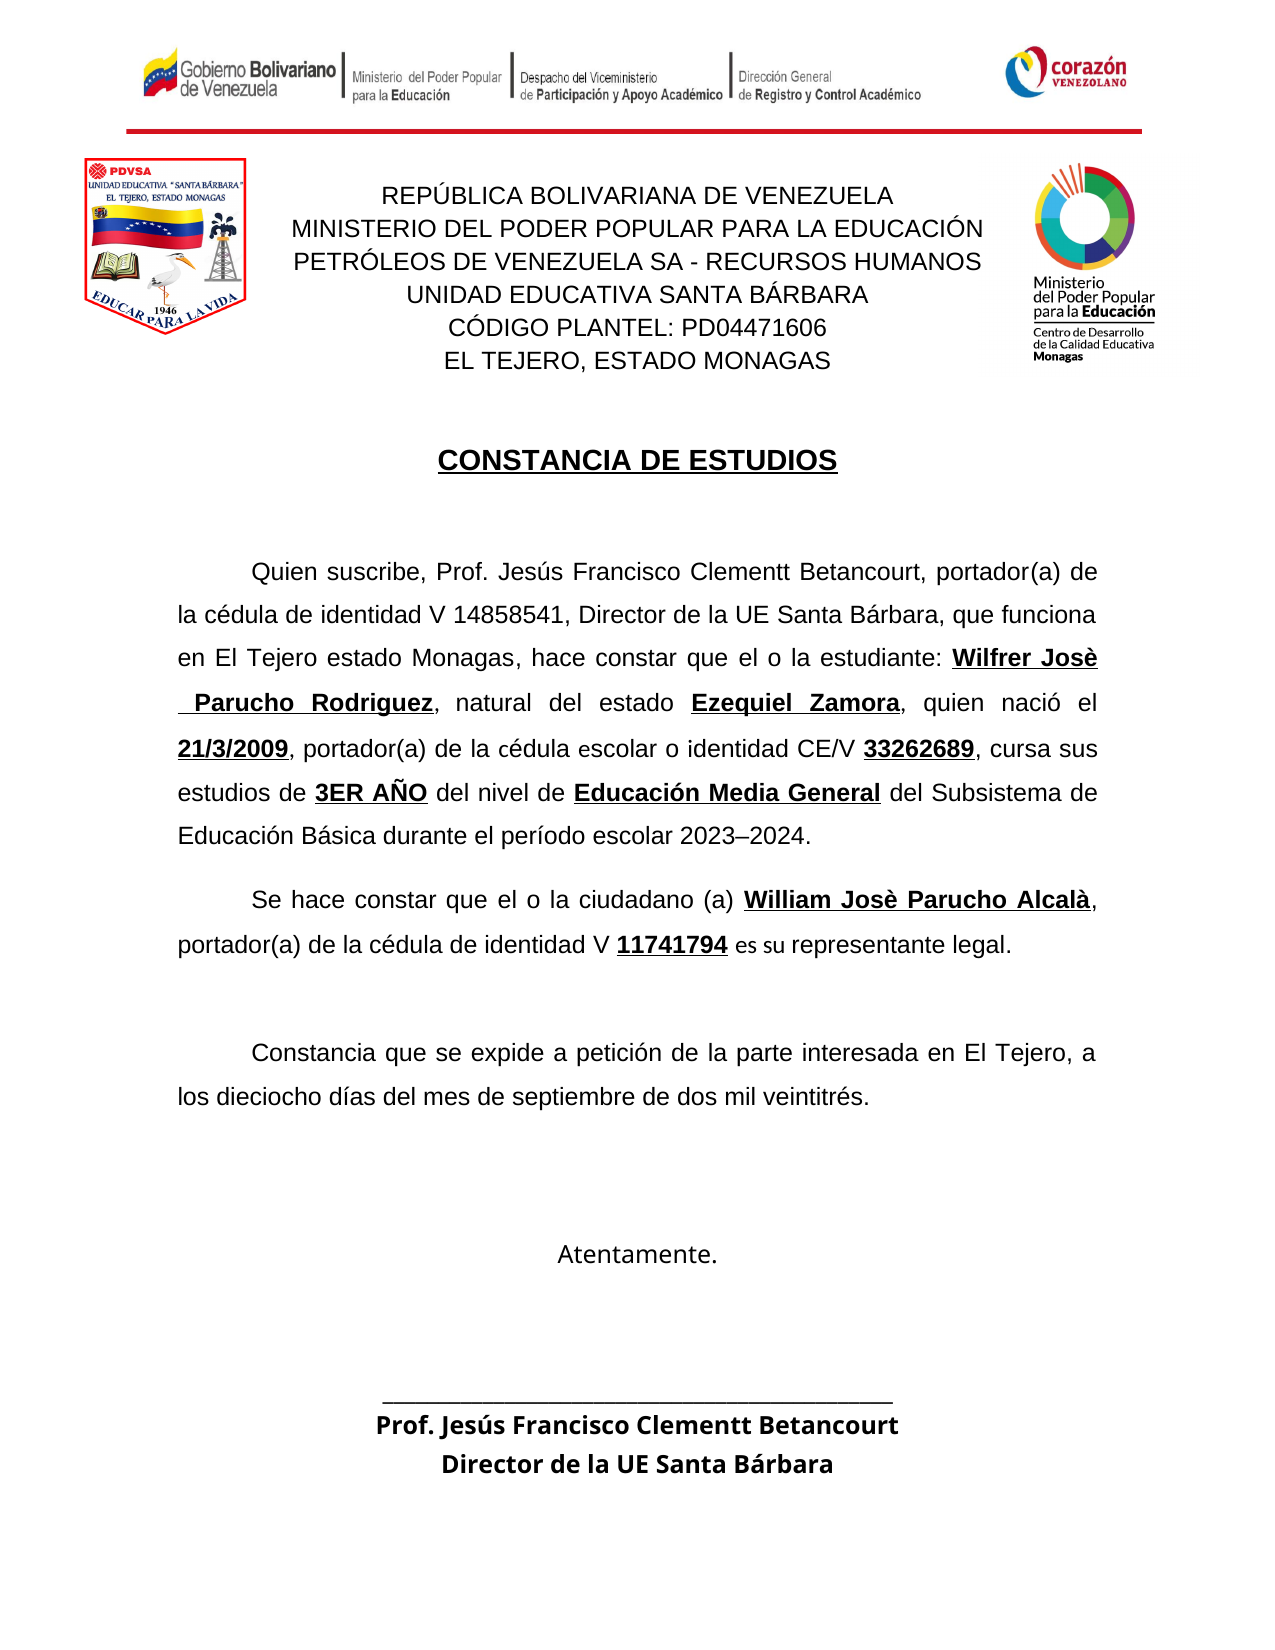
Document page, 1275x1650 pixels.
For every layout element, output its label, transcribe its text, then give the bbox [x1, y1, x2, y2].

picture [126, 11, 1142, 134]
subtitle REPÚBLICA BOLIVARIANA DE VENEZUELA [252, 181, 978, 209]
text EL TEJERO, ESTADO MONAGAS [177, 346, 978, 374]
subtitle CONSTANCIA DE ESTUDIOS [177, 443, 1098, 476]
text Director de la UE Santa Bárbara [177, 1447, 1098, 1481]
text Prof. Jesús Francisco Clementt Betancourt [177, 1407, 1098, 1441]
picture [79, 158, 252, 335]
picture [978, 153, 1200, 377]
text Atentamente. [177, 1237, 1098, 1271]
text Se hace constar que el o la ciudadano (a) William Josè Parucho Alcalà, portador(a) de la cédula de identidad V 11741794 es su representante legal. [177, 885, 1098, 959]
text Constancia que se expide a petición de la parte interesada en El Tejero, a los dieciocho días del mes de septiembre de dos mil veintitrés. [177, 1038, 1098, 1110]
subtitle PETRÓLEOS DE VENEZUELA SA - RECURSOS HUMANOS [252, 247, 978, 275]
text ______________________________________________ [177, 1373, 1098, 1407]
text CÓDIGO PLANTEL: PD04471606 [177, 313, 978, 341]
text UNIDAD EDUCATIVA SANTA BÁRBARA [252, 280, 978, 308]
subtitle MINISTERIO DEL PODER POPULAR PARA LA EDUCACIÓN [252, 214, 978, 242]
text Quien suscribe, Prof. Jesús Francisco Clementt Betancourt, portador(a) de la cédula de identidad V 14858541, Director de la UE Santa Bárbara, que funciona en El Tejero estado Monagas, hace constar que el o la estudiante: Wilfrer Josè Parucho Rodriguez, natural del estado Ezequiel Zamora, quien nació el 21/3/2009, portador(a) de la cédula escolar o identidad CE/V 33262689, cursa sus estudios de 3ER AÑO del nivel de Educación Media General del Subsistema de Educación Básica durante el período escolar 2023–2024. [177, 557, 1098, 849]
